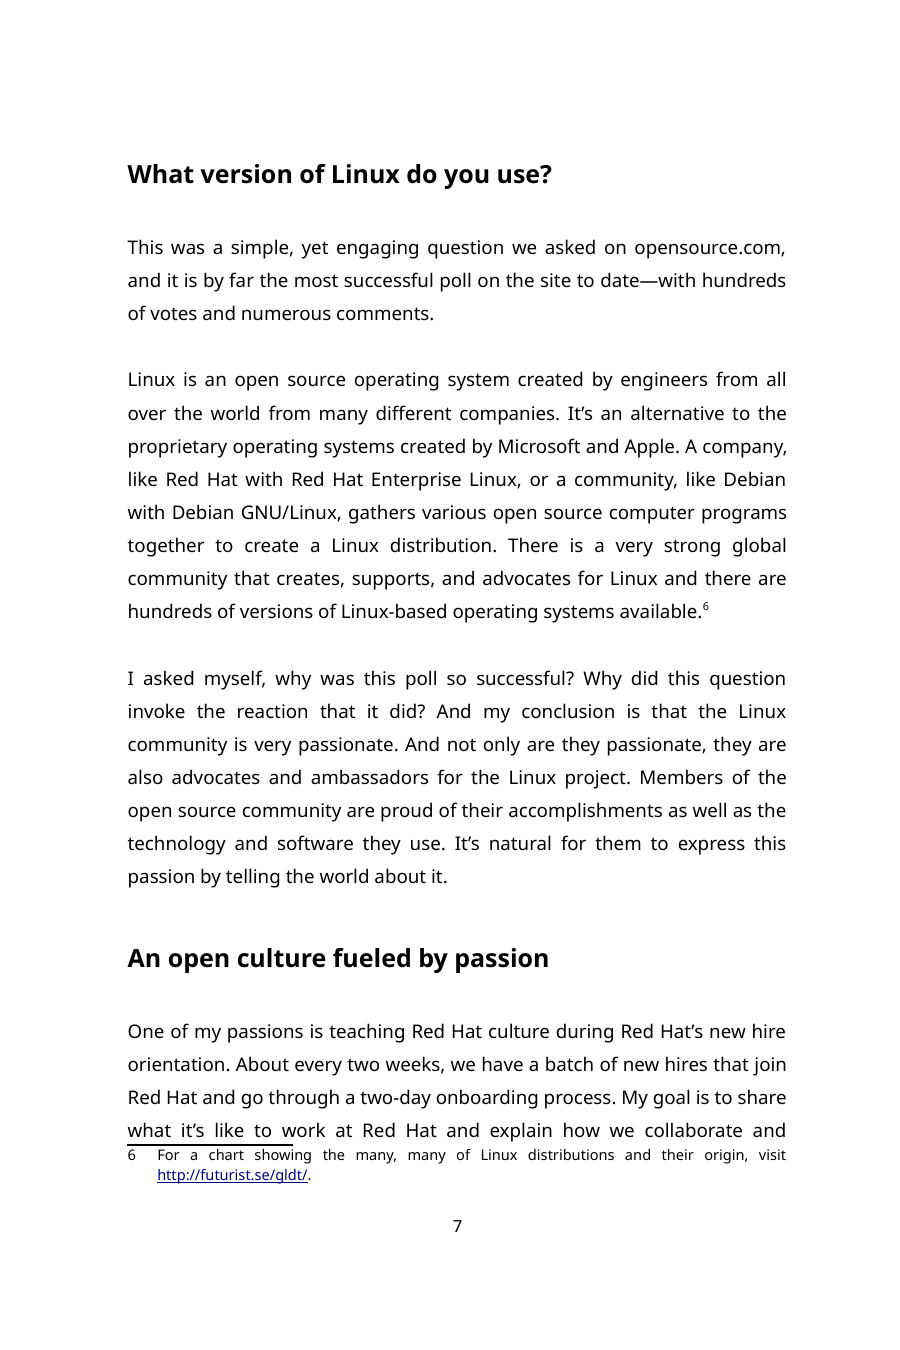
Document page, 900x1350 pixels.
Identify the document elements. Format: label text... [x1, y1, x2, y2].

subtitle An open culture fueled by passion [127, 941, 787, 975]
text This was a simple, yet engaging question we asked on opensource.com, and it is by far the most successful poll on the site to date—with hundreds of votes and numerous comments. [127, 234, 787, 326]
text One of my passions is teaching Red Hat culture during Red Hat’s new hire orientation. About every two weeks, we have a batch of new hires that join Red Hat and go through a two-day onboarding process. My goal is to share what it’s like to work at Red Hat and explain how we collaborate and [127, 1018, 787, 1143]
text Linux is an open source operating system created by engineers from all over the world from many different companies. It’s an alternative to the proprietary operating systems created by Microsoft and Apple. A company, like Red Hat with Red Hat Enterprise Linux, or a community, like Debian with Debian GNU/Linux, gathers various open source computer programs together to create a Linux distribution. There is a very strong global community that creates, supports, and advocates for Linux and there are hundreds of versions of Linux-based operating systems available. [127, 367, 787, 624]
subtitle What version of Linux do you use? [127, 157, 787, 191]
text For a chart showing the many, many of Linux distributions and their origin, visit http://futurist.se/gldt/. [127, 1145, 787, 1185]
text I asked myself, why was this poll so successful? Why did this question invoke the reaction that it did? And my conclusion is that the Linux community is very passionate. And not only are they passionate, they are also advocates and ambassadors for the Linux project. Members of the open source community are proud of their accomplishments as well as the technology and software they use. It’s natural for them to express this passion by telling the world about it. [127, 665, 787, 889]
